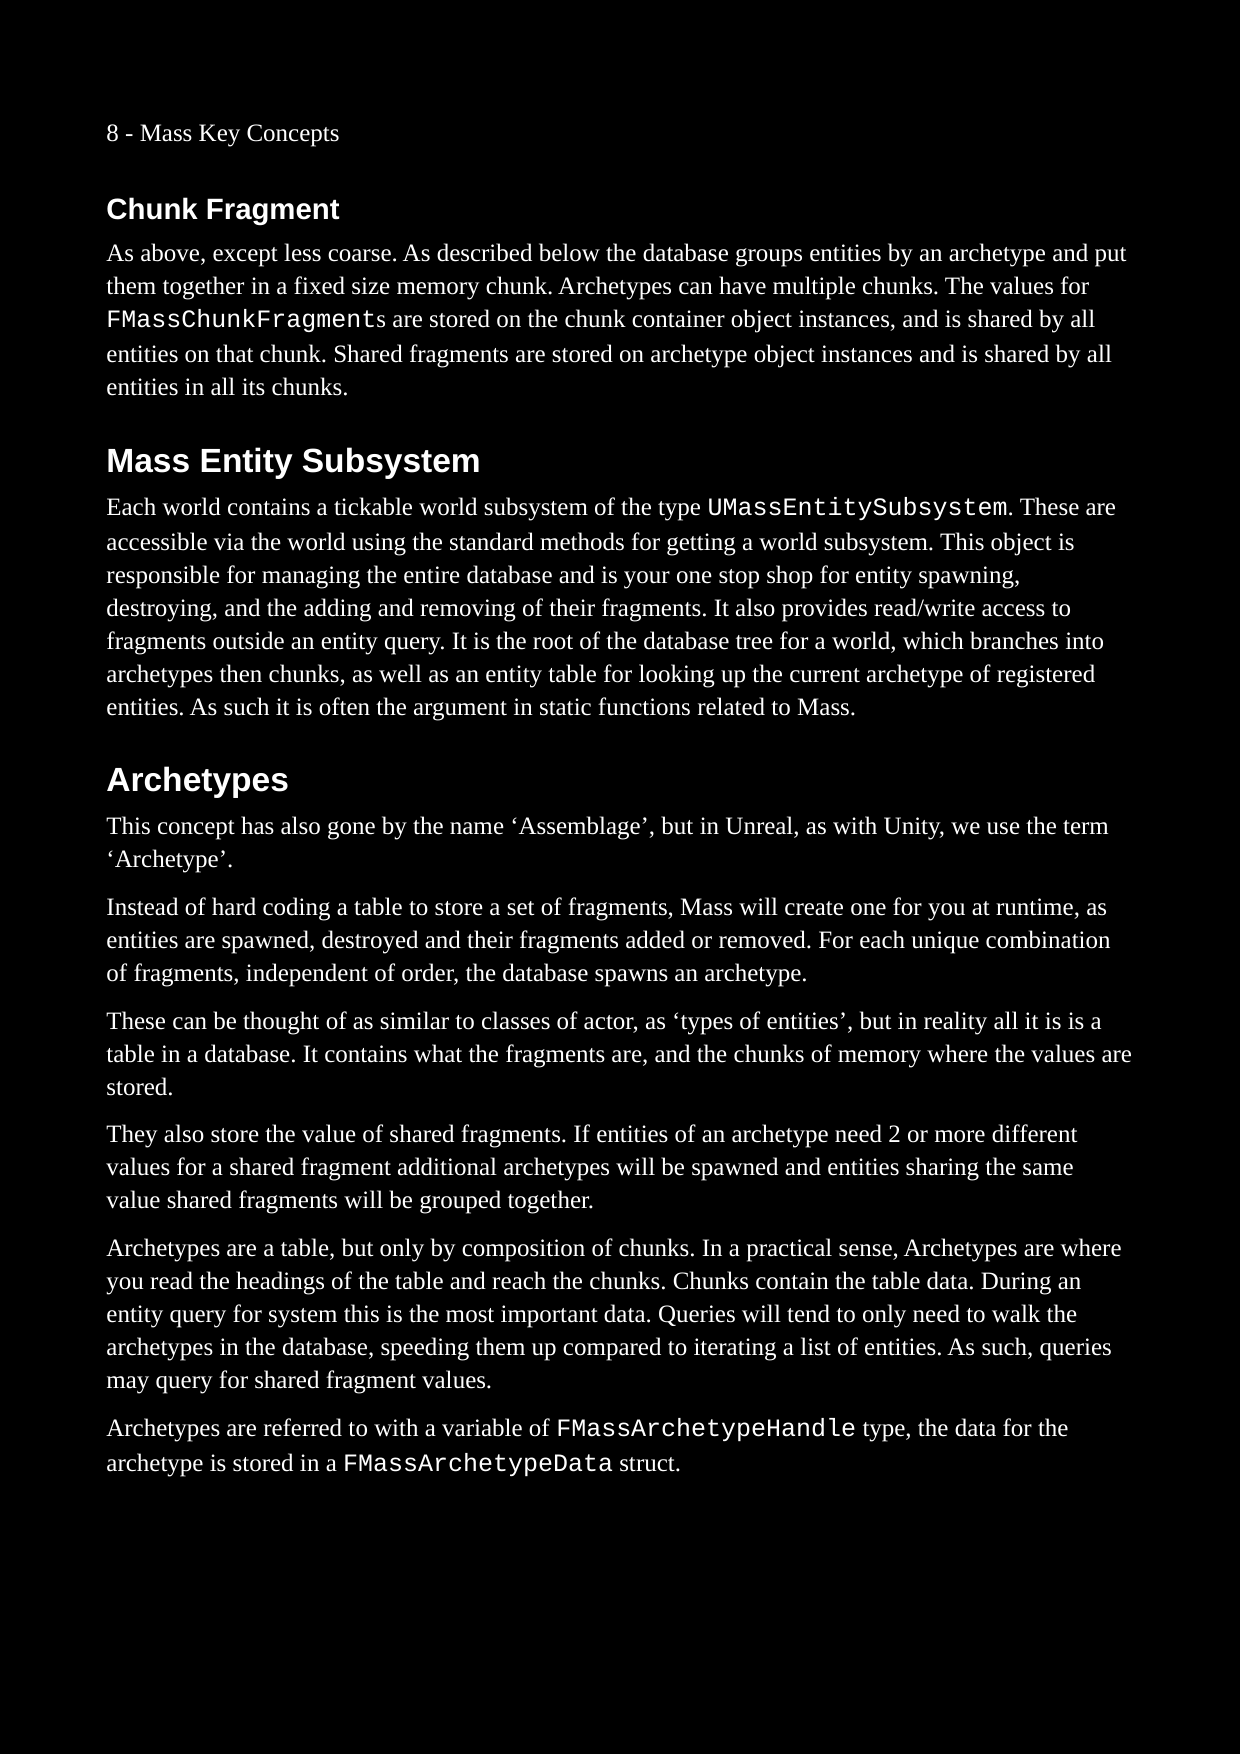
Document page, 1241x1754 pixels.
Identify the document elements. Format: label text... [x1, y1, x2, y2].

text These can be thought of as similar to classes of actor, as ‘types of entities’, but in reality all it is is a table in a database. It contains what the fragments are, and the chunks of memory where the values are stored. [106, 1006, 1134, 1101]
text As above, except less coarse. As described below the database groups entities by an archetype and put them together in a fixed size memory chunk. Archetypes can have multiple chunks. The values for FMassChunkFragments are stored on the chunk container object instances, and is shared by all entities on that chunk. Shared fragments are stored on archetype object instances and is shared by all entities in all its chunks. [106, 238, 1134, 401]
text Archetypes are referred to with a variable of FMassArchetypeHandle type, the data for the archetype is stored in a FMassArchetypeData struct. [106, 1413, 1134, 1479]
text Archetypes are a table, but only by composition of chunks. In a practical sense, Archetypes are where you read the headings of the table and reach the chunks. Chunks contain the table data. During an entity query for system this is the most important data. Queries will tend to only need to walk the archetypes in the database, speeding them up compared to iterating a list of entities. As such, queries may query for shared fragment values. [106, 1233, 1134, 1394]
subtitle Chunk Fragment [106, 192, 1134, 225]
text This concept has also gone by the name ‘Assemblage’, but in Unreal, as with Unity, we use the term ‘Archetype’. [106, 811, 1134, 873]
text Each world contains a tickable world subsystem of the type UMassEntitySubsystem. These are accessible via the world using the standard methods for getting a world subsystem. This object is responsible for managing the entire database and is your one stop shop for entity spawning, destroying, and the adding and removing of their fragments. It also provides read/write access to fragments outside an entity query. It is the root of the database tree for a world, which branches into archetypes then chunks, as well as an entity table for looking up the current archetype of registered entities. As such it is often the argument in static functions related to Mass. [106, 492, 1134, 721]
subtitle Archetypes [106, 760, 1134, 799]
subtitle Mass Entity Subsystem [106, 441, 1134, 479]
text Instead of hard coding a table to store a set of fragments, Mass will create one for you at runtime, as entities are spawned, destroyed and their fragments added or removed. For each unique combination of fragments, independent of order, the database spawns an archetype. [106, 892, 1134, 987]
text They also store the value of shared fragments. If entities of an archetype need 2 or more different values for a shared fragment additional archetypes will be spawned and entities sharing the same value shared fragments will be grouped together. [106, 1119, 1134, 1214]
